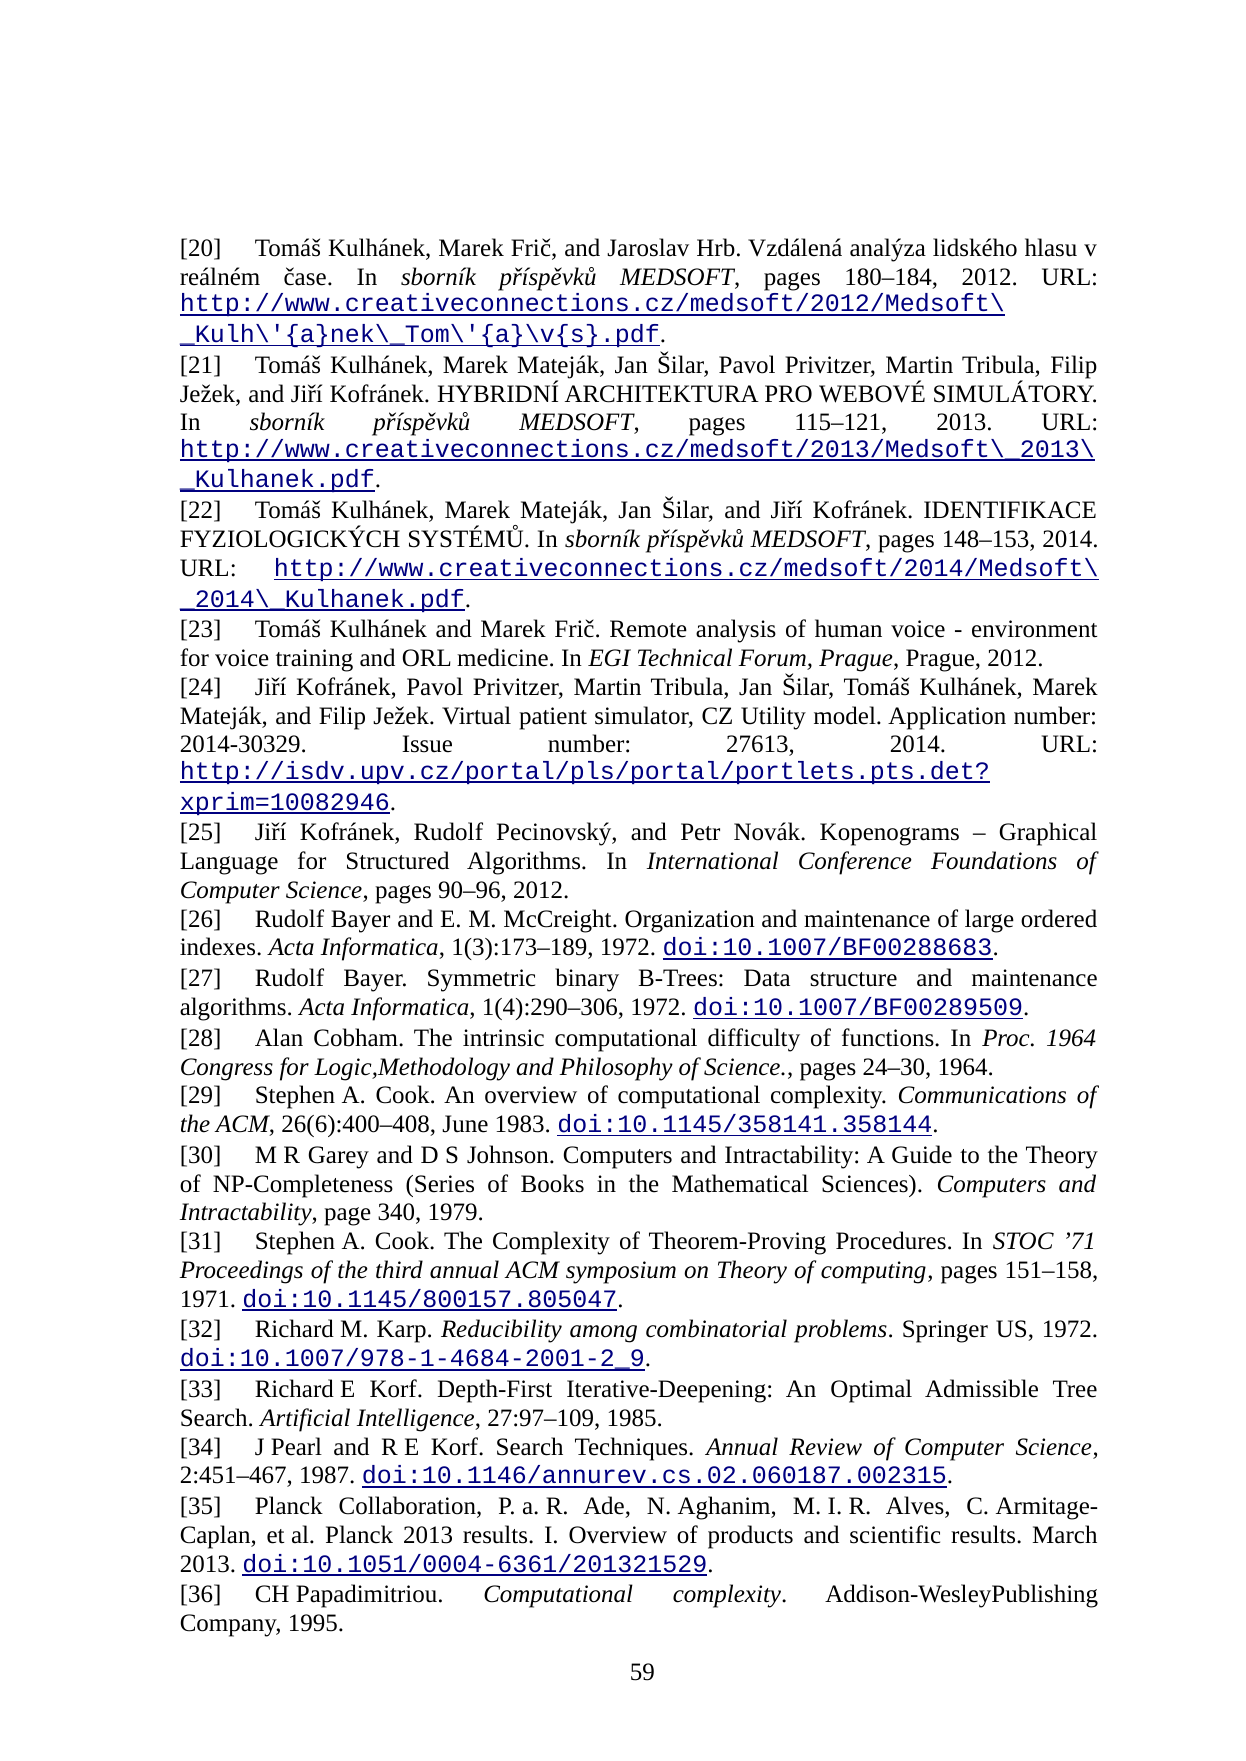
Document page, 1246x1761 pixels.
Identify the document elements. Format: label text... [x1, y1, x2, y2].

text [22] Tomáš Kulhánek, Marek Mateják, Jan Šilar, and Jiří Kofránek. IDENTIFIKACE FYZIOLOGICKÝCH SYSTÉMŮ. In sborník příspěvků MEDSOFT, pages 148–153, 2014. URL: http://www.creativeconnections.cz/medsoft/2014/Medsoft\_2014\_Kulhanek.pdf. [179, 495, 1098, 614]
text [23] Tomáš Kulhánek and Marek Frič. Remote analysis of human voice - environment for voice training and ORL medicine. In EGI Technical Forum, Prague, Prague, 2012. [179, 614, 1098, 672]
text [34] J Pearl and R E Korf. Search Techniques. Annual Review of Computer Science, 2:451–467, 1987. doi:10.1146/annurev.cs.02.060187.002315. [179, 1432, 1098, 1491]
text [36] CH Papadimitriou. Computational complexity. Addison-WesleyPublishing Company, 1995. [179, 1579, 1098, 1637]
text [24] Jiří Kofránek, Pavol Privitzer, Martin Tribula, Jan Šilar, Tomáš Kulhánek, Marek Mateják, and Filip Ježek. Virtual patient simulator, CZ Utility model. Application number: 2014-30329. Issue number: 27613, 2014. URL: http://isdv.upv.cz/portal/pls/portal/portlets.pts.det?xprim=10082946. [179, 672, 1098, 817]
text [30] M R Garey and D S Johnson. Computers and Intractability: A Guide to the Theory of NP-Completeness (Series of Books in the Mathematical Sciences). Computers and Intractability, page 340, 1979. [179, 1140, 1098, 1226]
text [32] Richard M. Karp. Reducibility among combinatorial problems. Springer US, 1972. doi:10.1007/978-1-4684-2001-2_9. [179, 1314, 1098, 1374]
text [25] Jiří Kofránek, Rudolf Pecinovský, and Petr Novák. Kopenograms – Graphical Language for Structured Algorithms. In International Conference Foundations of Computer Science, pages 90–96, 2012. [179, 817, 1098, 904]
text [27] Rudolf Bayer. Symmetric binary B-Trees: Data structure and maintenance algorithms. Acta Informatica, 1(4):290–306, 1972. doi:10.1007/BF00289509. [179, 963, 1098, 1023]
text [31] Stephen A. Cook. The Complexity of Theorem-Proving Procedures. In STOC ’71 Proceedings of the third annual ACM symposium on Theory of computing, pages 151–158, 1971. doi:10.1145/800157.805047. [179, 1226, 1098, 1314]
text [33] Richard E Korf. Depth-First Iterative-Deepening: An Optimal Admissible Tree Search. Artificial Intelligence, 27:97–109, 1985. [179, 1374, 1098, 1432]
text [26] Rudolf Bayer and E. M. McCreight. Organization and maintenance of large ordered indexes. Acta Informatica, 1(3):173–189, 1972. doi:10.1007/BF00288683. [179, 904, 1098, 963]
text [35] Planck Collaboration, P. a. R. Ade, N. Aghanim, M. I. R. Alves, C. Armitage-Caplan, et al. Planck 2013 results. I. Overview of products and scientific results. March 2013. doi:10.1051/0004-6361/201321529. [179, 1491, 1098, 1579]
text [29] Stephen A. Cook. An overview of computational complexity. Communications of the ACM, 26(6):400–408, June 1983. doi:10.1145/358141.358144. [179, 1080, 1098, 1140]
text [20] Tomáš Kulhánek, Marek Frič, and Jaroslav Hrb. Vzdálená analýza lidského hlasu v reálném čase. In sborník příspěvků MEDSOFT, pages 180–184, 2012. URL: http://www.creativeconnections.cz/medsoft/2012/Medsoft\_Kulh\'{a}nek\_Tom\'{a}\v{s}.pdf. [179, 233, 1098, 350]
text [28] Alan Cobham. The intrinsic computational difficulty of functions. In Proc. 1964 Congress for Logic,Methodology and Philosophy of Science., pages 24–30, 1964. [179, 1023, 1098, 1080]
text [21] Tomáš Kulhánek, Marek Mateják, Jan Šilar, Pavol Privitzer, Martin Tribula, Filip Ježek, and Jiří Kofránek. HYBRIDNÍ ARCHITEKTURA PRO WEBOVÉ SIMULÁTORY. In sborník příspěvků MEDSOFT, pages 115–121, 2013. URL: http://www.creativeconnections.cz/medsoft/2013/Medsoft\_2013\_Kulhanek.pdf. [179, 350, 1098, 495]
